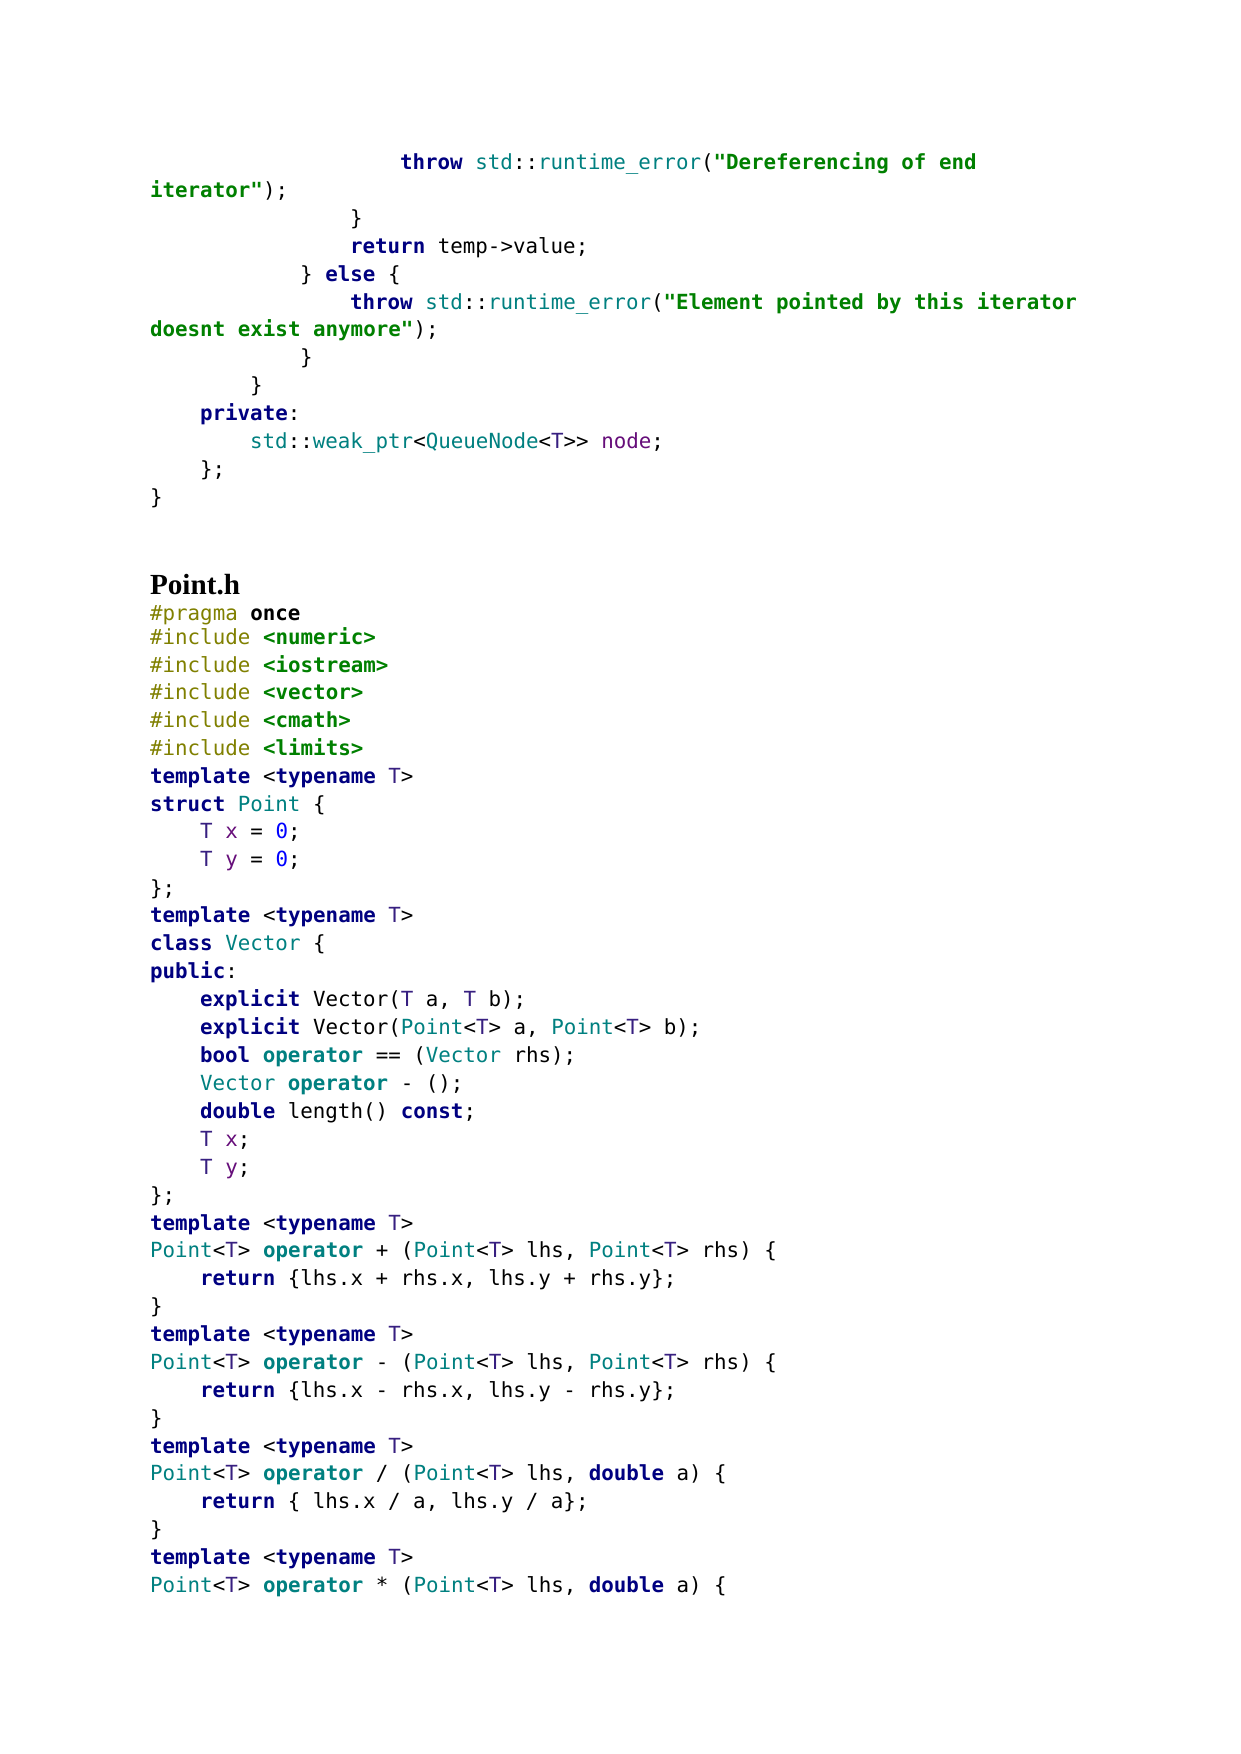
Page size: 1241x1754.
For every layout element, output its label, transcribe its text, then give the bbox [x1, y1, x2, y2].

text T y = 0; [150, 847, 1090, 872]
text double length() const; [150, 1099, 1090, 1123]
text T y; [150, 1155, 1090, 1179]
text #include <cmath> [150, 708, 1090, 732]
text template <typename T> [150, 903, 1090, 928]
text throw std::runtime_error("Dereferencing of end iterator"); [150, 150, 1090, 202]
text }; [150, 457, 1090, 482]
text T x; [150, 1127, 1090, 1151]
text public: [150, 959, 1090, 983]
text #include <iostream> [150, 653, 1090, 677]
text Point<T> operator - (Point<T> lhs, Point<T> rhs) { [150, 1350, 1090, 1374]
text Point<T> operator / (Point<T> lhs, double a) { [150, 1461, 1090, 1486]
text Vector operator - (); [150, 1071, 1090, 1095]
text return {lhs.x + rhs.x, lhs.y + rhs.y}; [150, 1266, 1090, 1291]
text Point<T> operator + (Point<T> lhs, Point<T> rhs) { [150, 1238, 1090, 1263]
text } [150, 1406, 1090, 1430]
text } [150, 1517, 1090, 1542]
text #pragma once [150, 601, 1090, 625]
text } [150, 485, 1090, 510]
text }; [150, 876, 1090, 900]
text } [150, 345, 1090, 369]
text } else { [150, 262, 1090, 286]
text struct Point { [150, 792, 1090, 816]
text #include <limits> [150, 736, 1090, 760]
text return {lhs.x - rhs.x, lhs.y - rhs.y}; [150, 1378, 1090, 1402]
text std::weak_ptr<QueueNode<T>> node; [150, 429, 1090, 454]
text }; [150, 1183, 1090, 1207]
text private: [150, 401, 1090, 426]
text } [150, 206, 1090, 230]
text #include <vector> [150, 680, 1090, 705]
text Point.h [150, 567, 1090, 601]
text } [150, 373, 1090, 398]
text bool operator == (Vector rhs); [150, 1043, 1090, 1067]
text template <typename T> [150, 1434, 1090, 1458]
text class Vector { [150, 931, 1090, 955]
text T x = 0; [150, 819, 1090, 844]
text #include <numeric> [150, 625, 1090, 649]
text Point<T> operator * (Point<T> lhs, double a) { [150, 1573, 1090, 1597]
text explicit Vector(T a, T b); [150, 987, 1090, 1011]
text throw std::runtime_error("Element pointed by this iterator doesnt exist anymore"); [150, 290, 1090, 342]
text return temp->value; [150, 234, 1090, 258]
text template <typename T> [150, 1211, 1090, 1235]
text template <typename T> [150, 1545, 1090, 1569]
text template <typename T> [150, 764, 1090, 788]
text template <typename T> [150, 1322, 1090, 1346]
text return { lhs.x / a, lhs.y / a}; [150, 1489, 1090, 1513]
text } [150, 1294, 1090, 1319]
text explicit Vector(Point<T> a, Point<T> b); [150, 1015, 1090, 1039]
